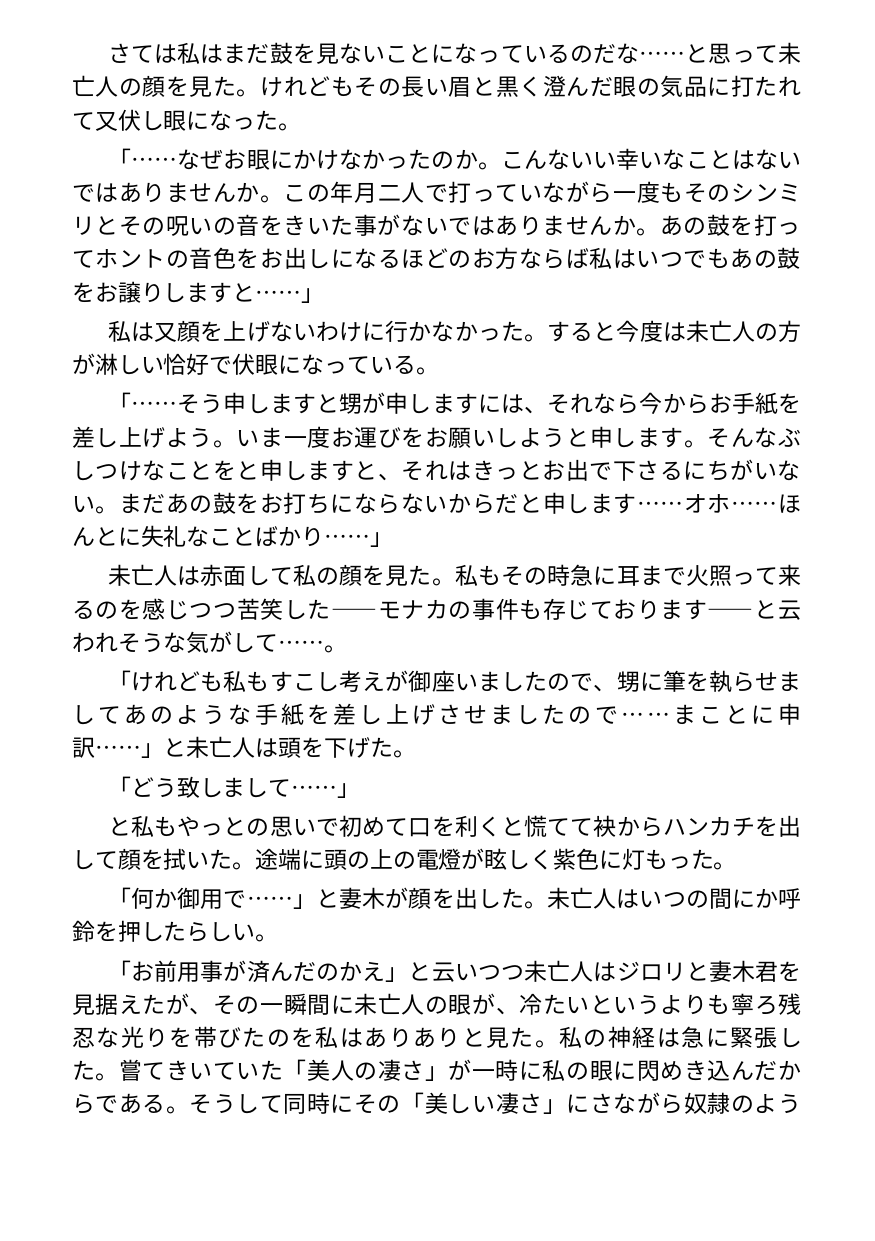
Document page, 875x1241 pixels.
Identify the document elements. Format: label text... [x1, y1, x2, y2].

text 「何か御用で……」と妻木が顔を出した。未亡人はいつの間にか呼鈴を押したらしい。 [72, 881, 802, 947]
text 「どう致しまして……」 [72, 769, 802, 803]
text 「お前用事が済んだのかえ」と云いつつ未亡人はジロリと妻木君を見据えたが、その一瞬間に未亡人の眼が、冷たいというよりも寧ろ残忍な光りを帯びたのを私はありありと見た。私の神経は急に緊張した。嘗てきいていた「美人の凄さ」が一時に私の眼に閃めき込んだからである。そうして同時にその「美しい凄さ」にさながら奴隷のよう [72, 953, 802, 1119]
text 私は又顔を上げないわけに行かなかった。すると今度は未亡人の方が淋しい恰好で伏眼になっている。 [72, 314, 802, 380]
text と私もやっとの思いで初めて口を利くと慌てて袂からハンカチを出して顔を拭いた。途端に頭の上の電燈が眩しく紫色に灯もった。 [72, 809, 802, 875]
text さては私はまだ鼓を見ないことになっているのだな……と思って未亡人の顔を見た。けれどもその長い眉と黒く澄んだ眼の気品に打たれて又伏し眼になった。 [72, 36, 802, 136]
text 未亡人は赤面して私の顔を見た。私もその時急に耳まで火照って来るのを感じつつ苦笑した――モナカの事件も存じております――と云われそうな気がして……。 [72, 558, 802, 658]
text 「……そう申しますと甥が申しますには、それなら今からお手紙を差し上げよう。いま一度お運びをお願いしようと申します。そんなぶしつけなことをと申しますと、それはきっとお出で下さるにちがいない。まだあの鼓をお打ちにならないからだと申します……オホ……ほんとに失礼なことばかり……」 [72, 386, 802, 552]
text 「……なぜお眼にかけなかったのか。こんないい幸いなことはないではありませんか。この年月二人で打っていながら一度もそのシンミリとその呪いの音をきいた事がないではありませんか。あの鼓を打ってホントの音色をお出しになるほどのお方ならば私はいつでもあの鼓をお譲りしますと……」 [72, 142, 802, 308]
text 「けれども私もすこし考えが御座いましたので、甥に筆を執らせましてあのような手紙を差し上げさせましたので……まことに申訳……」と未亡人は頭を下げた。 [72, 664, 802, 763]
